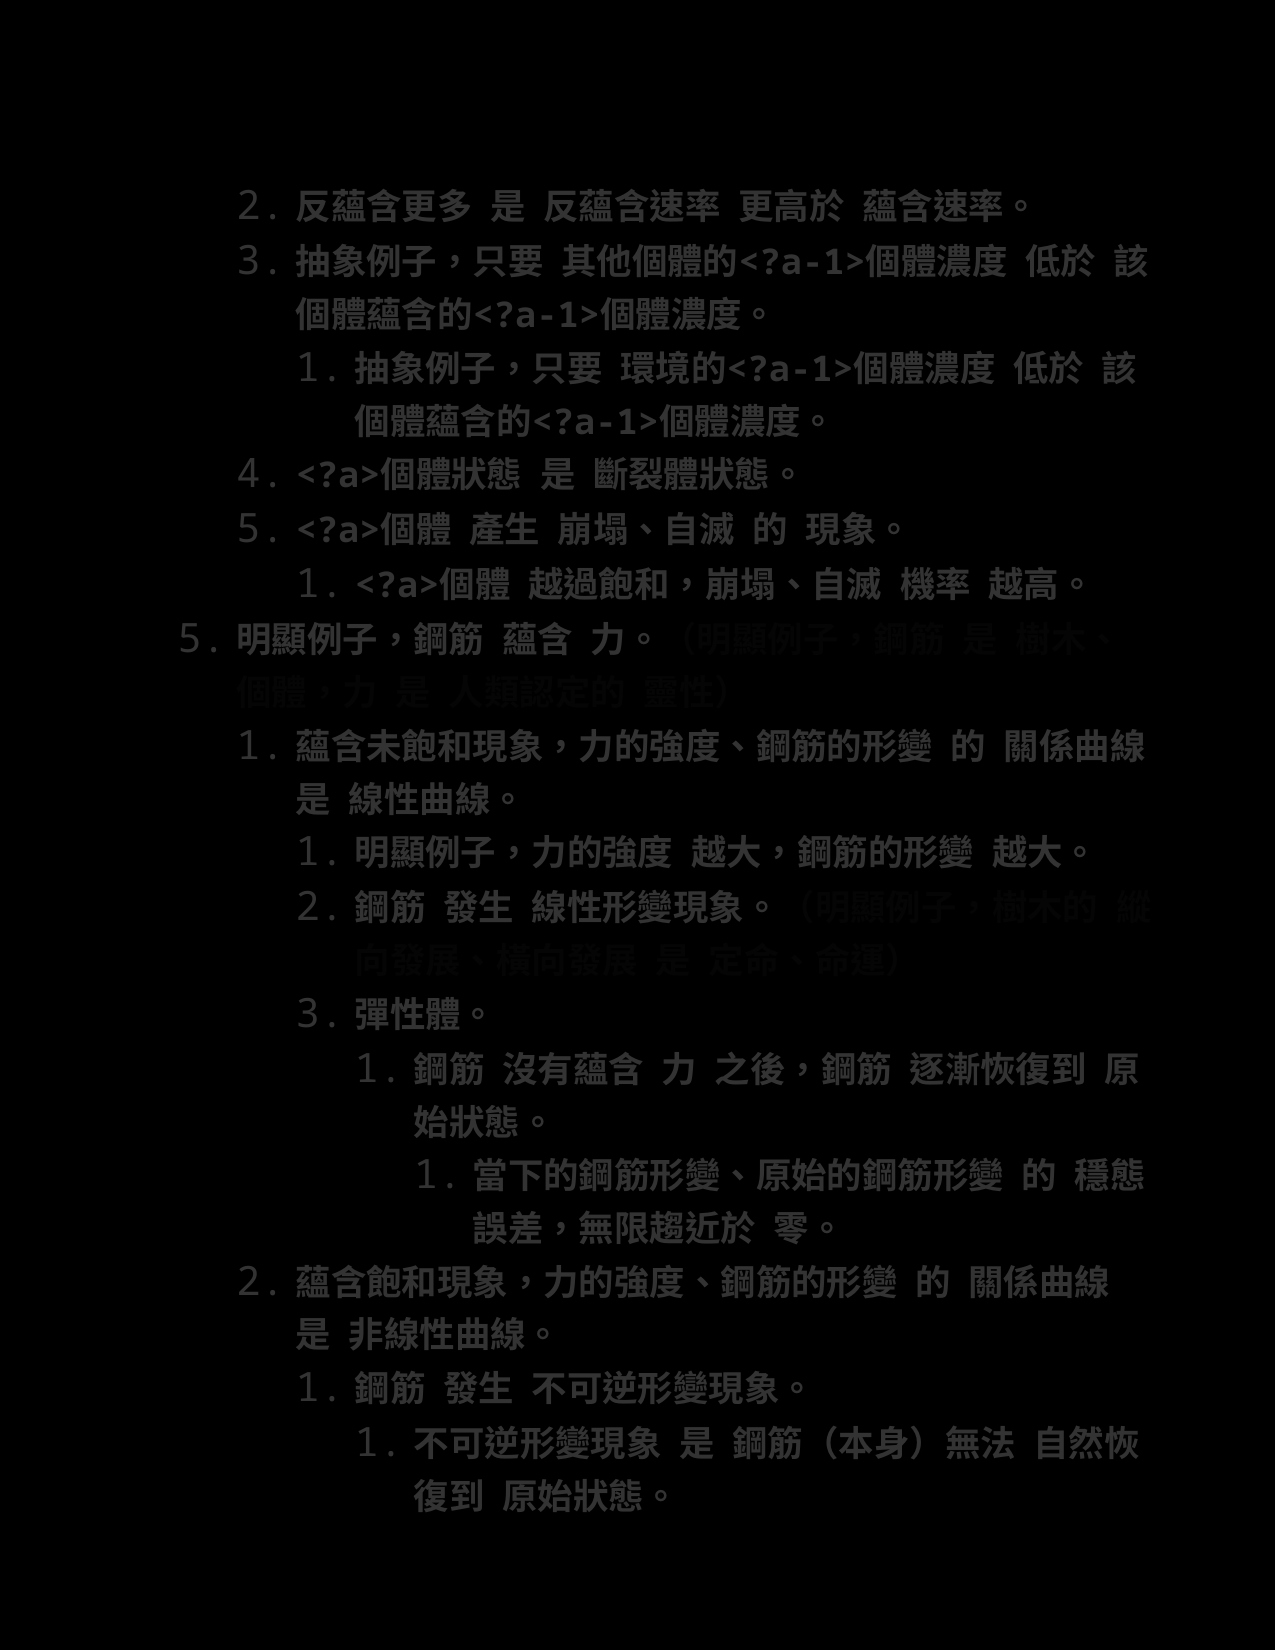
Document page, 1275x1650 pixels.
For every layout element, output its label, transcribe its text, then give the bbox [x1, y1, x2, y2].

list 彈性體。 [295, 984, 1157, 1039]
list 鋼筋 發生 不可逆形變現象。 [295, 1358, 1157, 1413]
list 當下的鋼筋形變、原始的鋼筋形變 的 穩態誤差，無限趨近於 零。 [413, 1145, 1157, 1252]
list 鋼筋 沒有蘊含 力 之後，鋼筋 逐漸恢復到 原始狀態。 [354, 1039, 1157, 1145]
list 不可逆形變現象 是 鋼筋（本身）無法 自然恢復到 原始狀態。 [354, 1413, 1157, 1519]
list 反蘊含更多 是 反蘊含速率 更高於 蘊含速率。 [236, 176, 1157, 231]
list <?a>個體狀態 是 斷裂體狀態。 [236, 444, 1157, 499]
list <?a>個體 產生 崩塌、自滅 的 現象。 [236, 499, 1157, 554]
list <?a>個體 越過飽和，崩塌、自滅 機率 越高。 [295, 554, 1157, 610]
list 蘊含未飽和現象，力的強度、鋼筋的形變 的 關係曲線 是 線性曲線。 [236, 716, 1157, 822]
list 抽象例子，只要 其他個體的<?a-1>個體濃度 低於 該個體蘊含的<?a-1>個體濃度。 [236, 231, 1157, 338]
list 明顯例子，鋼筋 蘊含 力。（明顯例子，鋼筋 是 樹木、個體，力 是 人類認定的 靈性） [177, 610, 1157, 716]
list 抽象例子，只要 環境的<?a-1>個體濃度 低於 該個體蘊含的<?a-1>個體濃度。 [295, 338, 1157, 444]
list 明顯例子，力的強度 越大，鋼筋的形變 越大。 [295, 822, 1157, 877]
list 鋼筋 發生 線性形變現象。（明顯例子，樹木的 縱向發展、橫向發展 是 定命、命運） [295, 877, 1157, 984]
list 蘊含飽和現象，力的強度、鋼筋的形變 的 關係曲線 是 非線性曲線。 [236, 1252, 1157, 1358]
